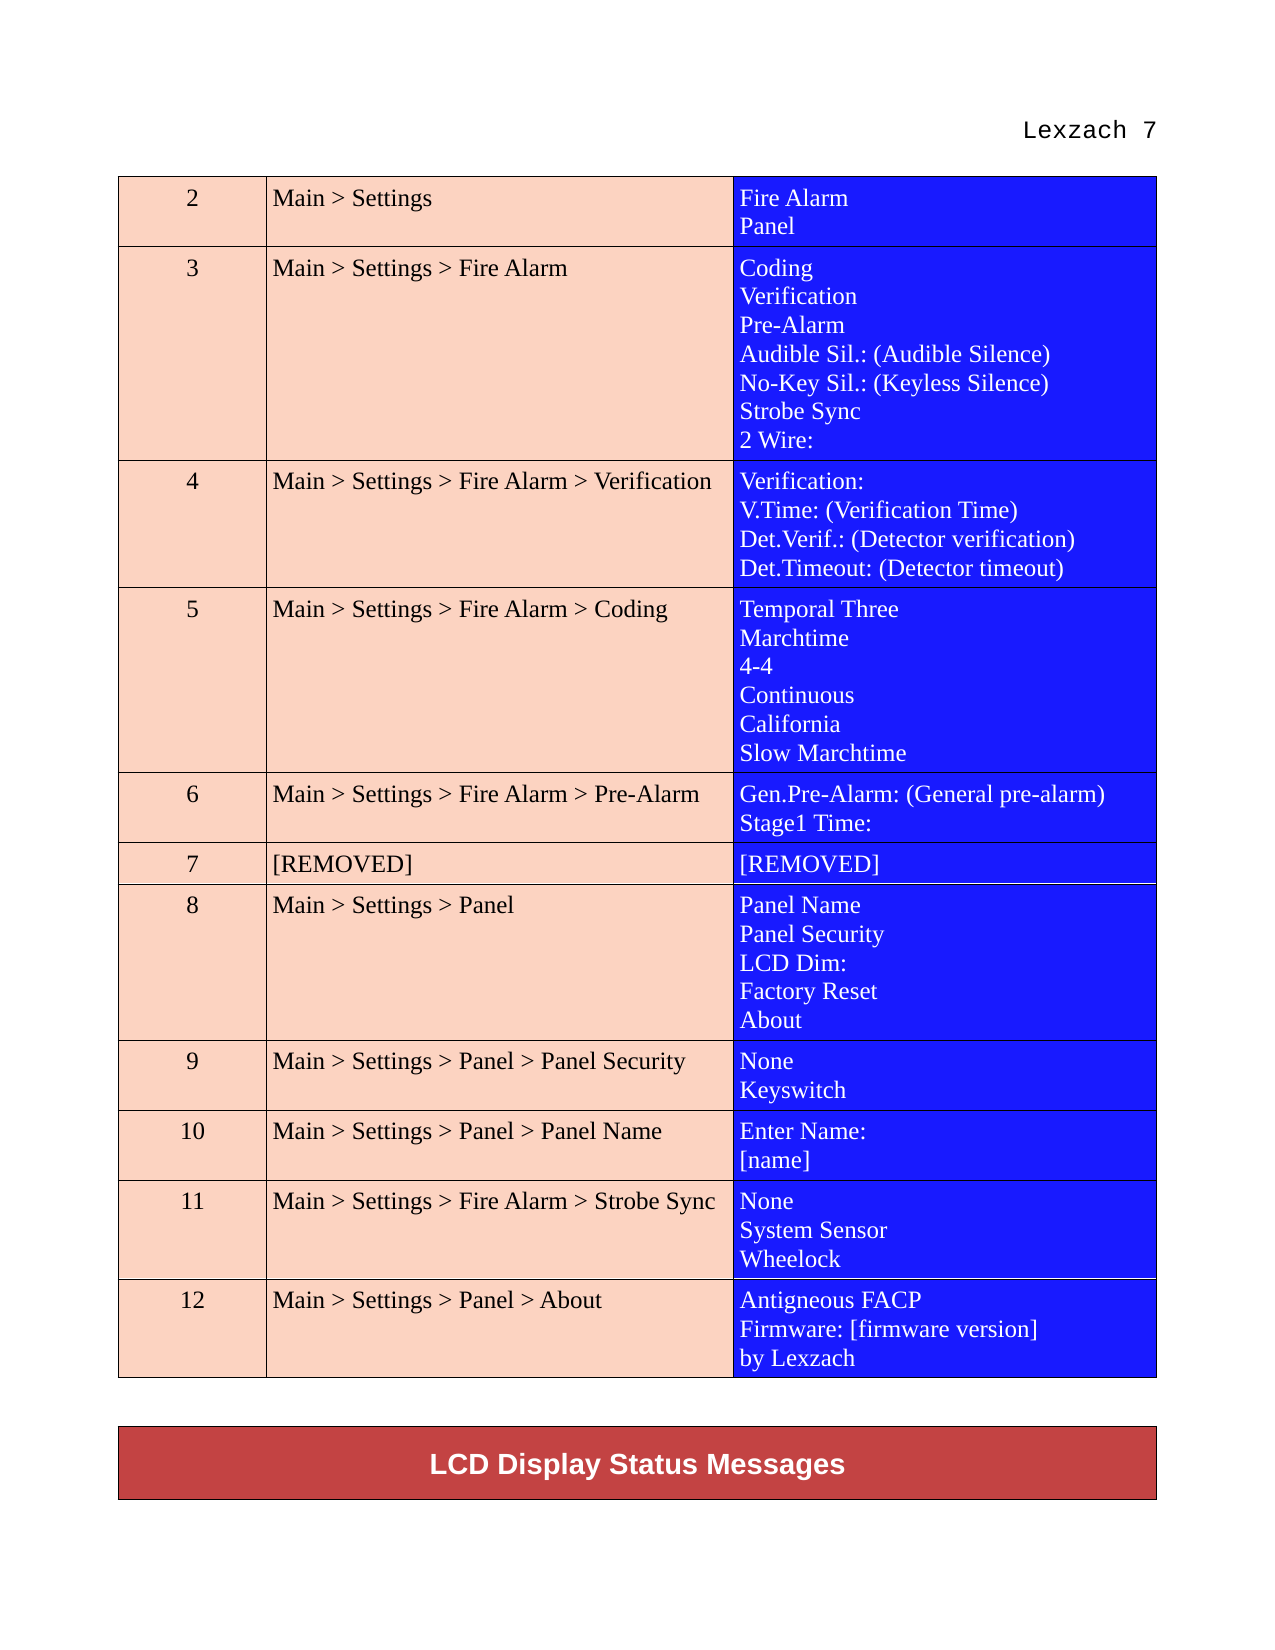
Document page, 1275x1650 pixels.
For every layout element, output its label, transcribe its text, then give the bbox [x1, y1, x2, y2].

table_cell Fire Alarm Panel [734, 177, 1156, 246]
table_cell Panel Name Panel Security LCD Dim: Factory Reset About [734, 885, 1156, 1040]
table_cell 5 [119, 588, 266, 772]
table_cell Temporal Three Marchtime 4-4 Continuous California Slow Marchtime [734, 588, 1156, 772]
table_cell Main > Settings > Fire Alarm > Verification [267, 461, 733, 587]
table_cell Main > Settings > Fire Alarm > Coding [267, 588, 733, 772]
table_cell Gen.Pre-Alarm: (General pre-alarm) Stage1 Time: [734, 773, 1156, 842]
table_cell 2 [119, 177, 266, 246]
table_cell Antigneous FACP Firmware: [firmware version] by Lexzach [734, 1280, 1156, 1377]
table_cell Main > Settings > Fire Alarm [267, 247, 733, 460]
table_cell [REMOVED] [734, 843, 1156, 883]
table_cell Main > Settings > Fire Alarm > Pre-Alarm [267, 773, 733, 842]
table_cell Main > Settings > Fire Alarm > Strobe Sync [267, 1181, 733, 1278]
table_cell 4 [119, 461, 266, 587]
table_cell 8 [119, 885, 266, 1040]
table_cell 6 [119, 773, 266, 842]
table_cell Main > Settings > Panel > Panel Name [267, 1111, 733, 1180]
table_cell Main > Settings > Panel > About [267, 1280, 733, 1377]
table_cell 12 [119, 1280, 266, 1377]
table_cell Enter Name: [name] [734, 1111, 1156, 1180]
table_cell 9 [119, 1041, 266, 1110]
table_cell 11 [119, 1181, 266, 1278]
table_cell 7 [119, 843, 266, 883]
table_cell Coding Verification Pre-Alarm Audible Sil.: (Audible Silence) No-Key Sil.: (Keyless Silence) Strobe Sync 2 Wire: [734, 247, 1156, 460]
table_cell Main > Settings > Panel [267, 885, 733, 1040]
table_cell None Keyswitch [734, 1041, 1156, 1110]
table_header LCD Display Status Messages [119, 1427, 1156, 1499]
table_cell 10 [119, 1111, 266, 1180]
table_cell None System Sensor Wheelock [734, 1181, 1156, 1278]
table_cell Verification: V.Time: (Verification Time) Det.Verif.: (Detector verification) Det.Timeout: (Detector timeout) [734, 461, 1156, 587]
table_cell Main > Settings [267, 177, 733, 246]
table_cell Main > Settings > Panel > Panel Security [267, 1041, 733, 1110]
table_cell [REMOVED] [267, 843, 733, 883]
table_cell 3 [119, 247, 266, 460]
